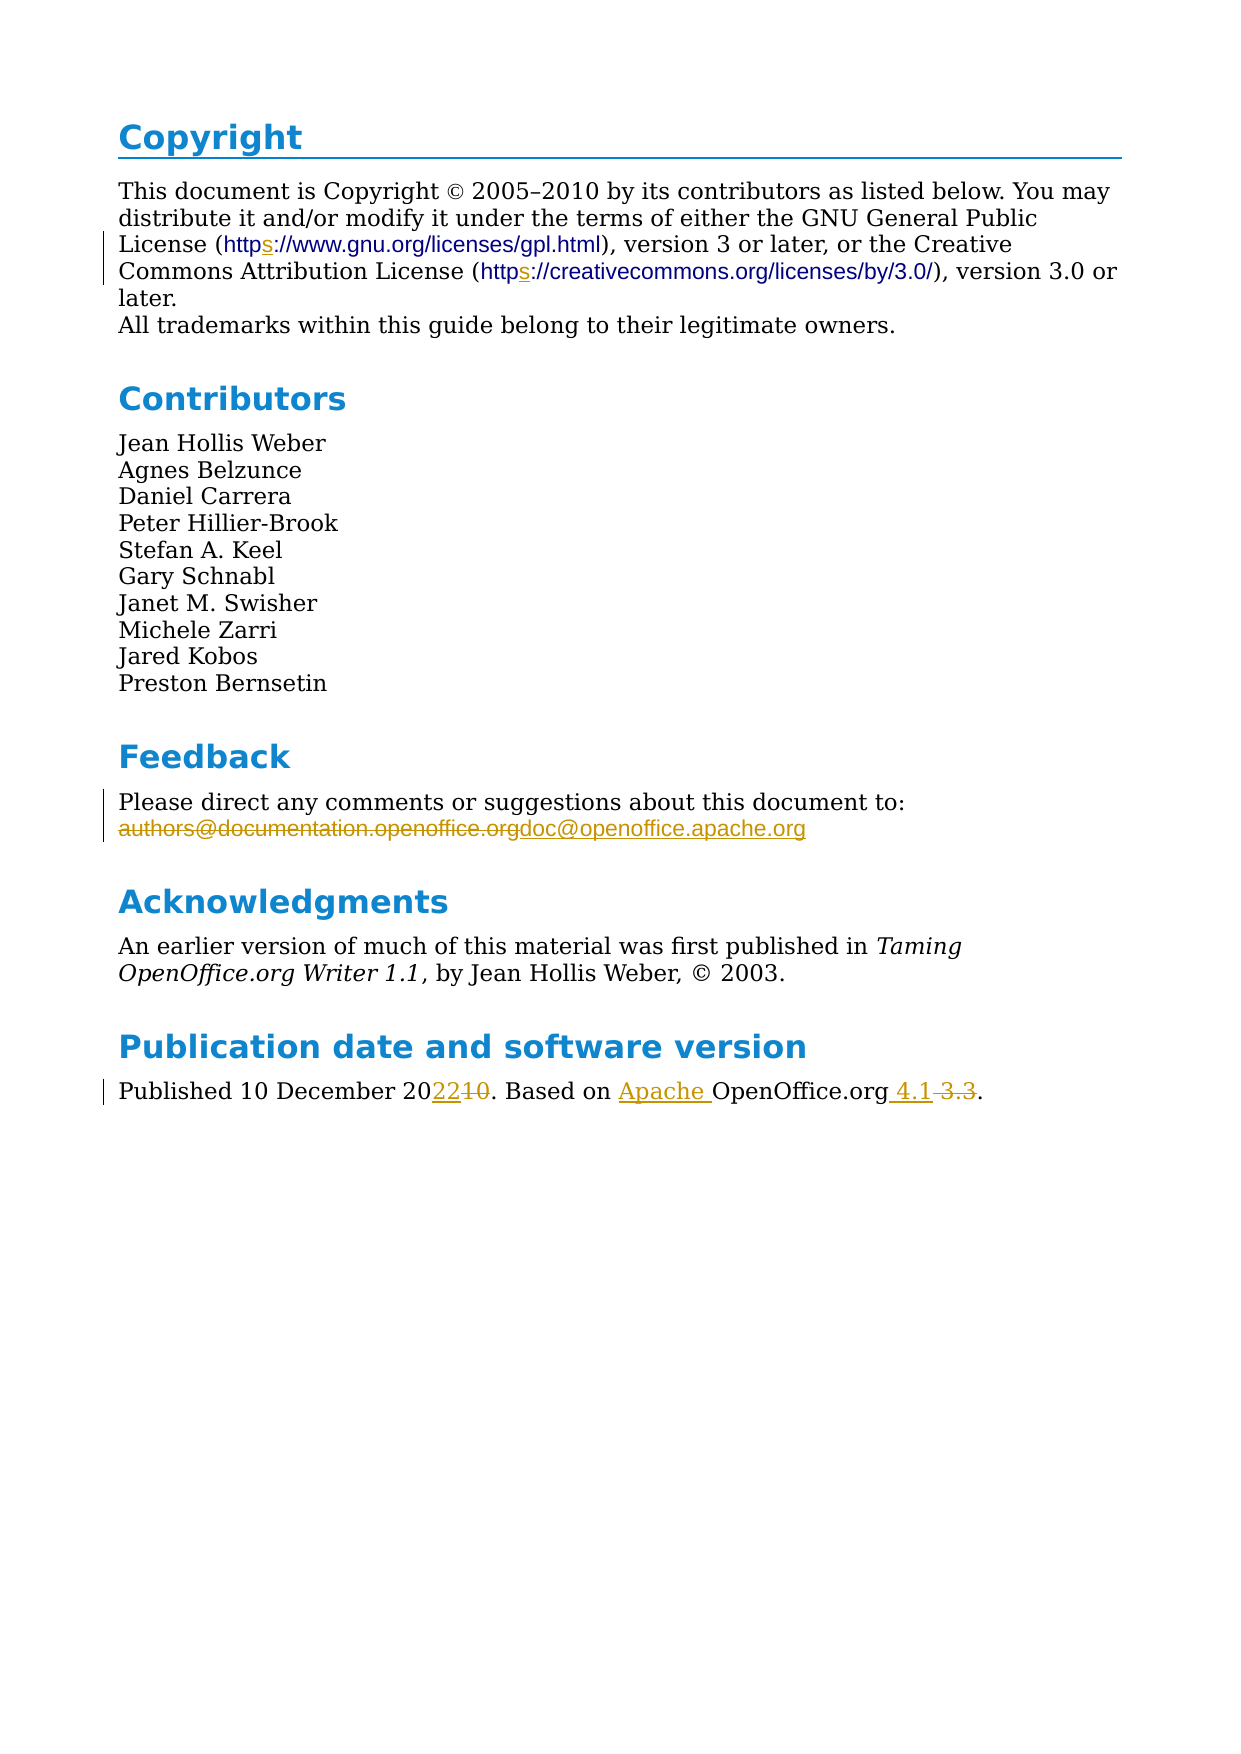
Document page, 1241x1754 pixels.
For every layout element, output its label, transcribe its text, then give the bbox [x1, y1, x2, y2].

text All trademarks within this guide belong to their legitimate owners. [118, 312, 1122, 338]
text Jean Hollis Weber Agnes Belzunce Daniel Carrera Peter Hillier-Brook Stefan A. Keel Gary Schnabl Janet M. Swisher Michele Zarri Jared Kobos Preston Bernsetin [118, 430, 1122, 697]
text Feedback [118, 739, 1122, 776]
subtitle Copyright [118, 118, 1122, 157]
text This document is Copyright © 2005–2010 by its contributors as listed below. You may distribute it and/or modify it under the terms of either the GNU General Public License (https://www.gnu.org/licenses/gpl.html), version 3 or later, or the Creative Commons Attribution License (https://creativecommons.org/licenses/by/3.0/), version 3.0 or later. [118, 178, 1122, 312]
text An earlier version of much of this material was first published in Taming OpenOffice.org Writer 1.1, by Jean Hollis Weber, © 2003. [118, 933, 1122, 987]
text Acknowledgments [118, 884, 1122, 921]
text Publication date and software version [118, 1029, 1122, 1066]
text Published 10 December 2022. Based on Apache OpenOffice.org 4.1. [118, 1078, 1122, 1105]
text Contributors [118, 380, 1122, 418]
text Please direct any comments or suggestions about this document to: doc@openoffice.apache.org [118, 789, 1122, 842]
